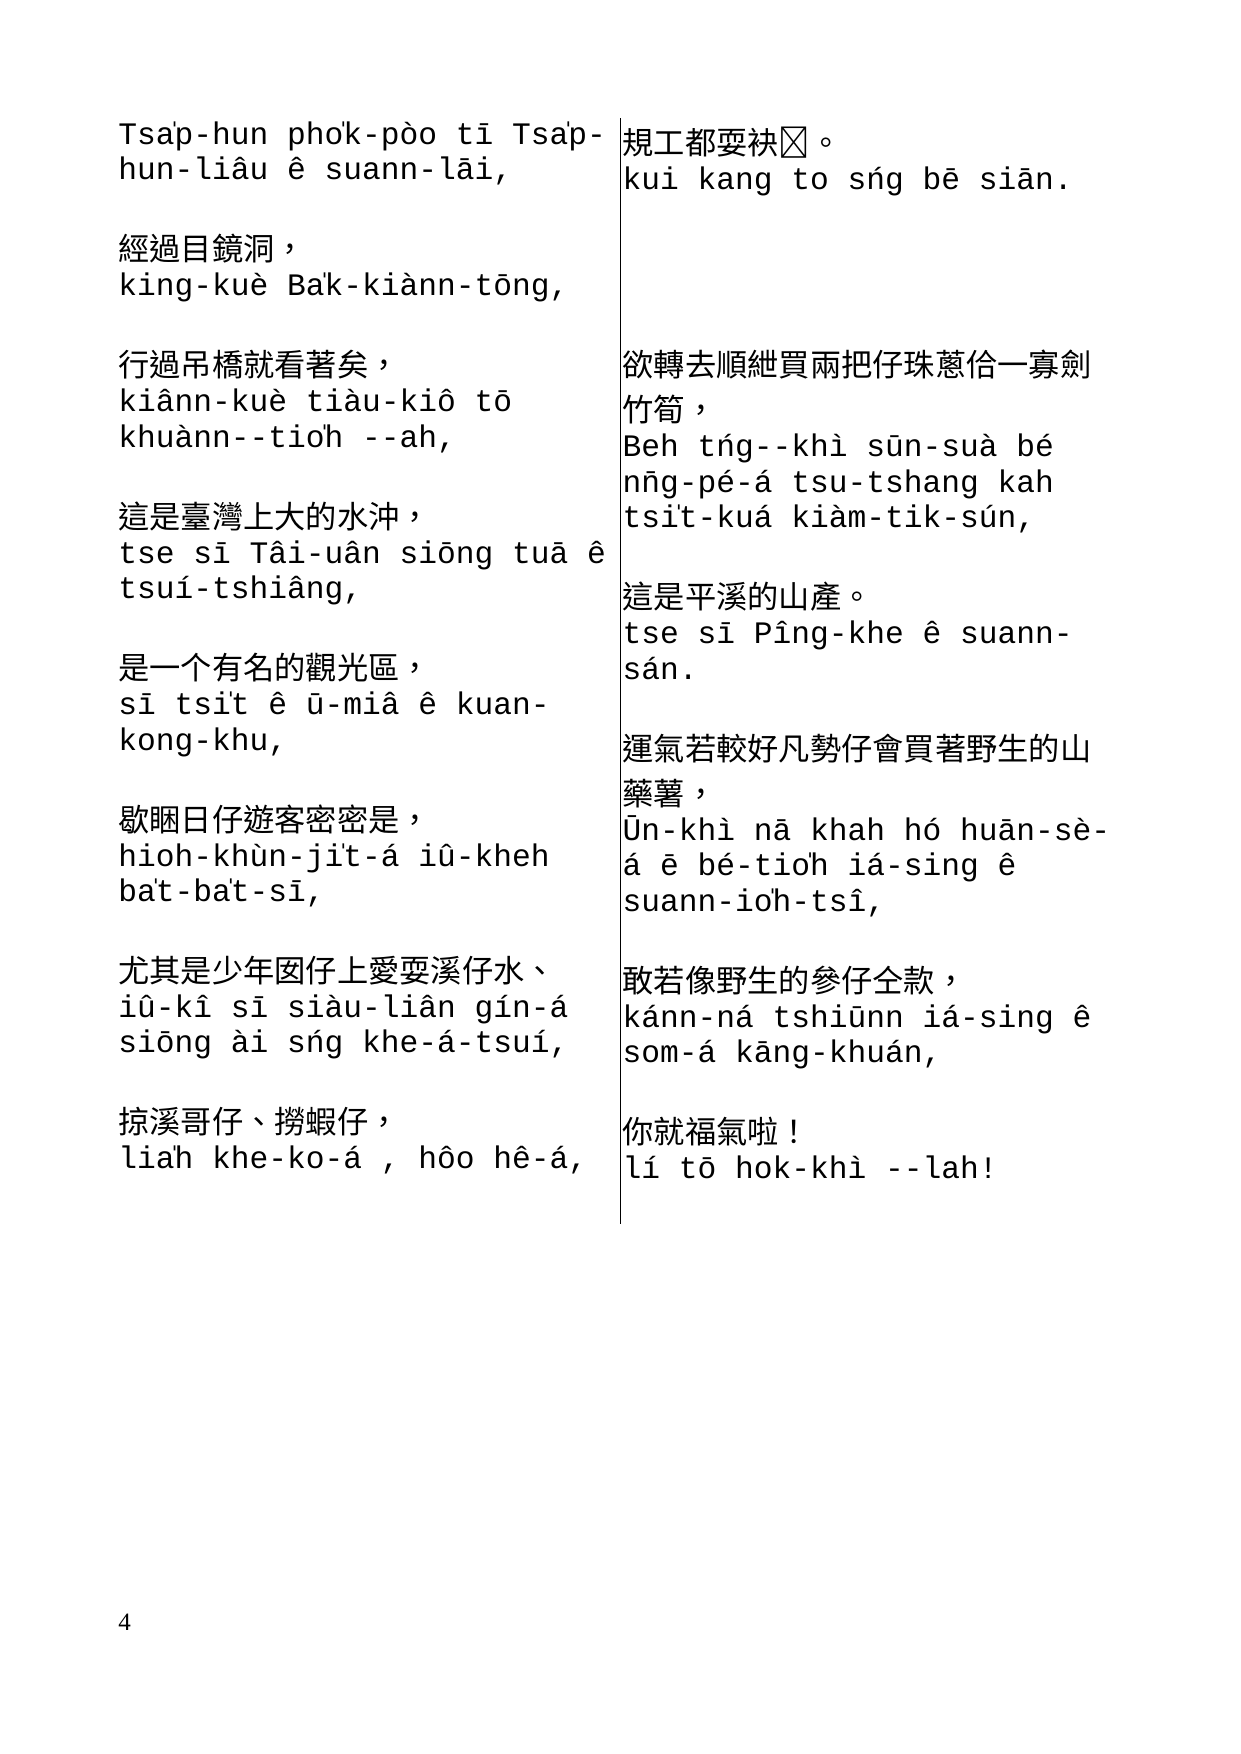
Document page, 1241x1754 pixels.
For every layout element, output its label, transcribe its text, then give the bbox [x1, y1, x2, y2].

text iû-kî sī siàu-liân gín-á siōng ài sńg khe-á-tsuí, [118, 991, 618, 1062]
text Tsa̍p-hun pho̍k-pòo tī Tsa̍p-hun-liâu ê suann-lāi, [118, 118, 618, 189]
text tse sī Tâi-uân siōng tuā ê tsuí-tshiâng, [118, 537, 618, 608]
text hioh-khùn-ji̍t-á iû-kheh ba̍t-ba̍t-sī, [118, 840, 618, 911]
text 你就福氣啦！ [622, 1107, 1122, 1153]
text 是一个有名的觀光區， [118, 643, 618, 688]
text lí tō hok-khì --lah! [622, 1153, 1122, 1188]
text 掠溪哥仔、撈蝦仔， [118, 1098, 618, 1143]
text 行過吊橋就看著矣， [118, 340, 618, 386]
text 敢若像野生的參仔仝款， [622, 956, 1122, 1001]
text sī tsi̍t ê ū-miâ ê kuan-kong-khu, [118, 688, 618, 759]
text lia̍h khe-ko-á , hôo hê-á, [118, 1143, 618, 1178]
text 經過目鏡洞， [118, 224, 618, 269]
text 歇睏日仔遊客密密是， [118, 795, 618, 840]
text king-kuè Ba̍k-kiànn-tōng, [118, 269, 618, 305]
text 這是平溪的山產。 [622, 572, 1122, 618]
text kiânn-kuè tiàu-kiô tō khuànn--tio̍h --ah, [118, 386, 618, 456]
text 規工都耍袂𤺪。 [622, 118, 1122, 163]
text 尤其是少年囡仔上愛耍溪仔水、 [118, 946, 618, 991]
text kánn-ná tshiūnn iá-sing ê som-á kāng-khuán, [622, 1001, 1122, 1072]
text 這是臺灣上大的水沖， [118, 492, 618, 537]
text 欲轉去順紲買兩把仔珠蔥佮一寡劍竹筍， [622, 340, 1122, 431]
text tse sī Pîng-khe ê suann-sán. [622, 618, 1122, 688]
text 運氣若較好凡勢仔會買著野生的山藥薯， [622, 724, 1122, 814]
text kui kang to sńg bē siān. [622, 163, 1122, 199]
text Ūn-khì nā khah hó huān-sè-á ē bé-tio̍h iá-sing ê suann-io̍h-tsî, [622, 814, 1122, 921]
text Beh tńg--khì sūn-suà bé nn̄g-pé-á tsu-tshang kah tsi̍t-kuá kiàm-tik-sún, [622, 431, 1122, 537]
